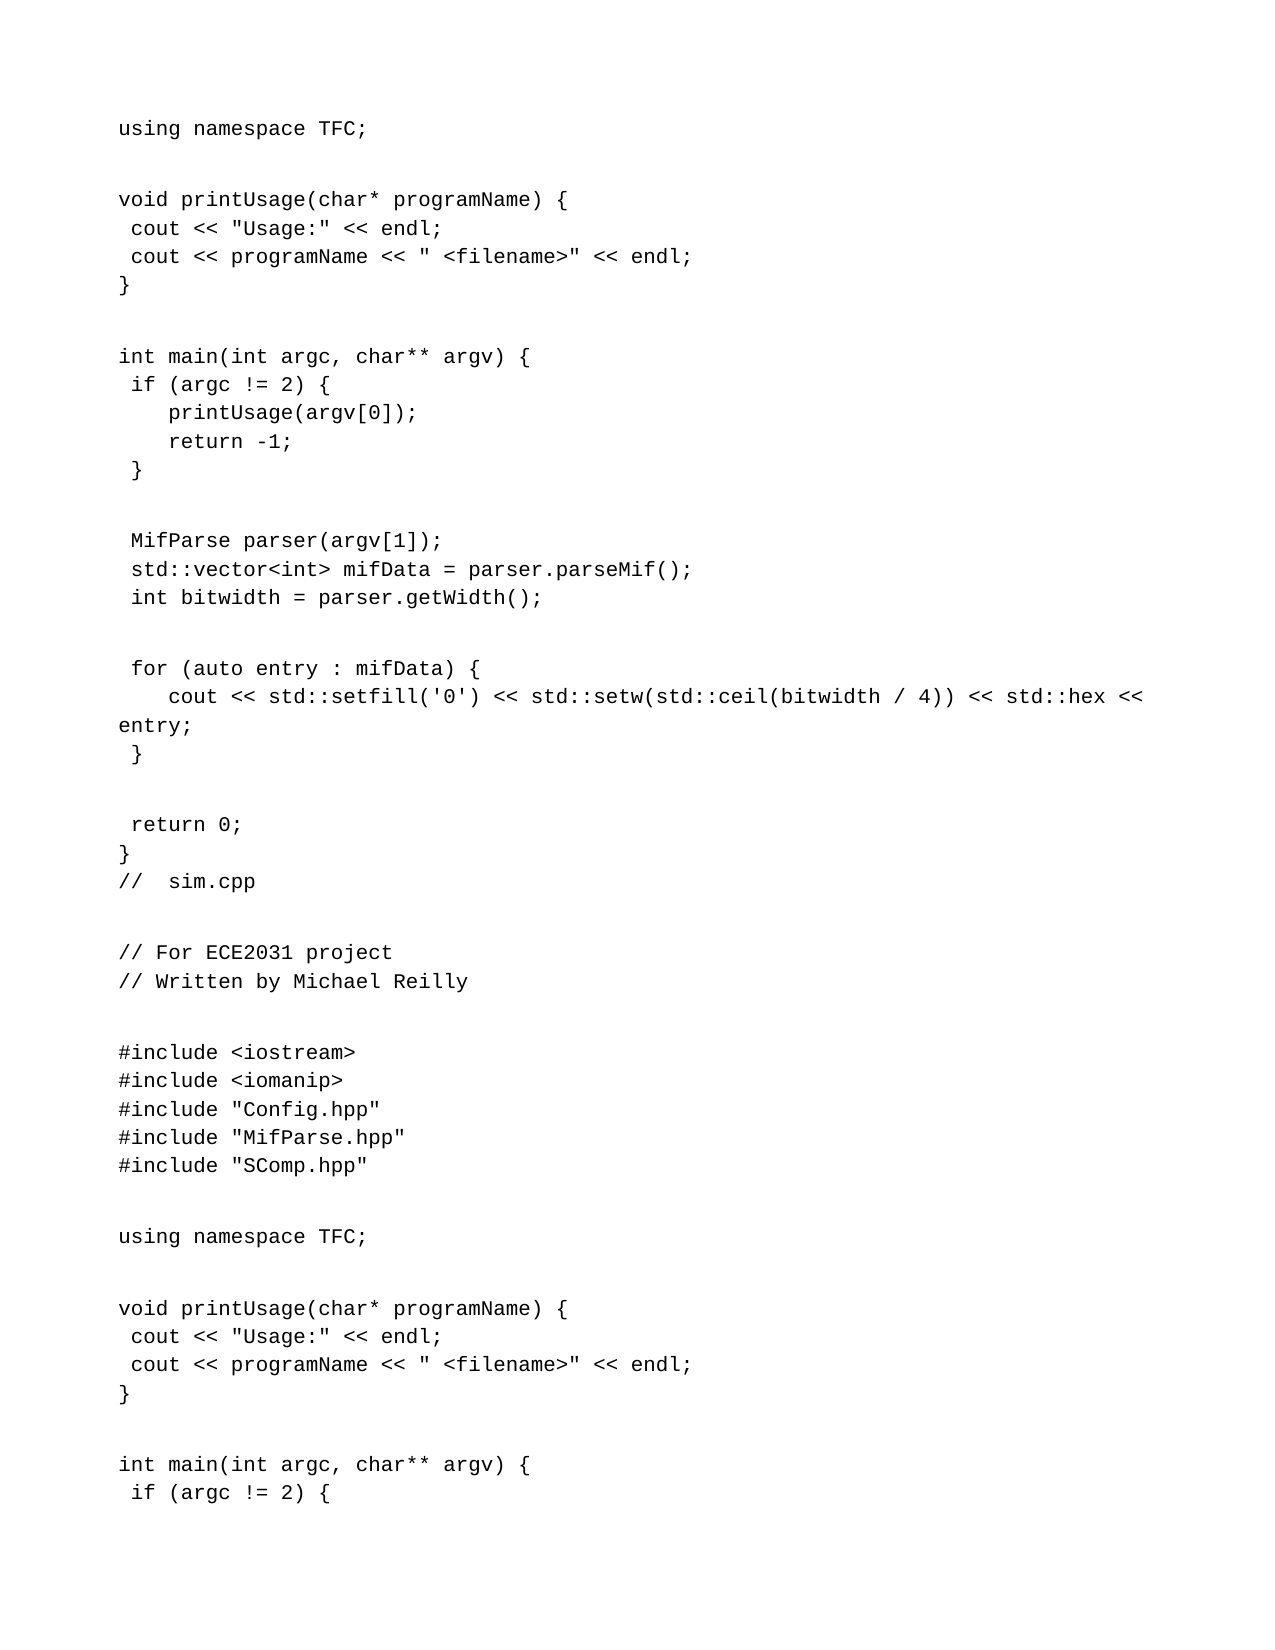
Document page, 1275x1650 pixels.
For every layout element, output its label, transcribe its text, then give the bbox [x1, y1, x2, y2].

text printUsage(argv[0]); [118, 402, 1157, 426]
text } [118, 1383, 1157, 1406]
text return -1; [118, 431, 1157, 454]
text #include "SComp.hpp" [118, 1155, 1157, 1179]
text MifParse parser(argv[1]); [118, 530, 1157, 554]
text } [118, 843, 1157, 866]
text // For ECE2031 project [118, 942, 1157, 966]
text cout << programName << " <filename>" << endl; [118, 1354, 1157, 1378]
text using namespace TFC; [118, 118, 1157, 142]
text } [118, 459, 1157, 483]
text // Written by Michael Reilly [118, 971, 1157, 994]
text // sim.cpp [118, 871, 1157, 895]
text return 0; [118, 814, 1157, 838]
text std::vector<int> mifData = parser.parseMif(); [118, 558, 1157, 582]
text void printUsage(char* programName) { [118, 1298, 1157, 1321]
text #include <iomanip> [118, 1070, 1157, 1094]
text cout << "Usage:" << endl; [118, 218, 1157, 241]
text cout << programName << " <filename>" << endl; [118, 246, 1157, 270]
text int main(int argc, char** argv) { [118, 1454, 1157, 1478]
text cout << std::setfill('0') << std::setw(std::ceil(bitwidth / 4)) << std::hex << entry; [118, 686, 1157, 738]
text int bitwidth = parser.getWidth(); [118, 587, 1157, 611]
text int main(int argc, char** argv) { [118, 346, 1157, 369]
text using namespace TFC; [118, 1226, 1157, 1250]
text if (argc != 2) { [118, 1482, 1157, 1506]
text #include <iostream> [118, 1042, 1157, 1066]
text cout << "Usage:" << endl; [118, 1326, 1157, 1350]
text } [118, 274, 1157, 298]
text #include "MifParse.hpp" [118, 1127, 1157, 1151]
text #include "Config.hpp" [118, 1098, 1157, 1122]
text for (auto entry : mifData) { [118, 658, 1157, 682]
text void printUsage(char* programName) { [118, 189, 1157, 213]
text if (argc != 2) { [118, 374, 1157, 398]
text } [118, 743, 1157, 767]
